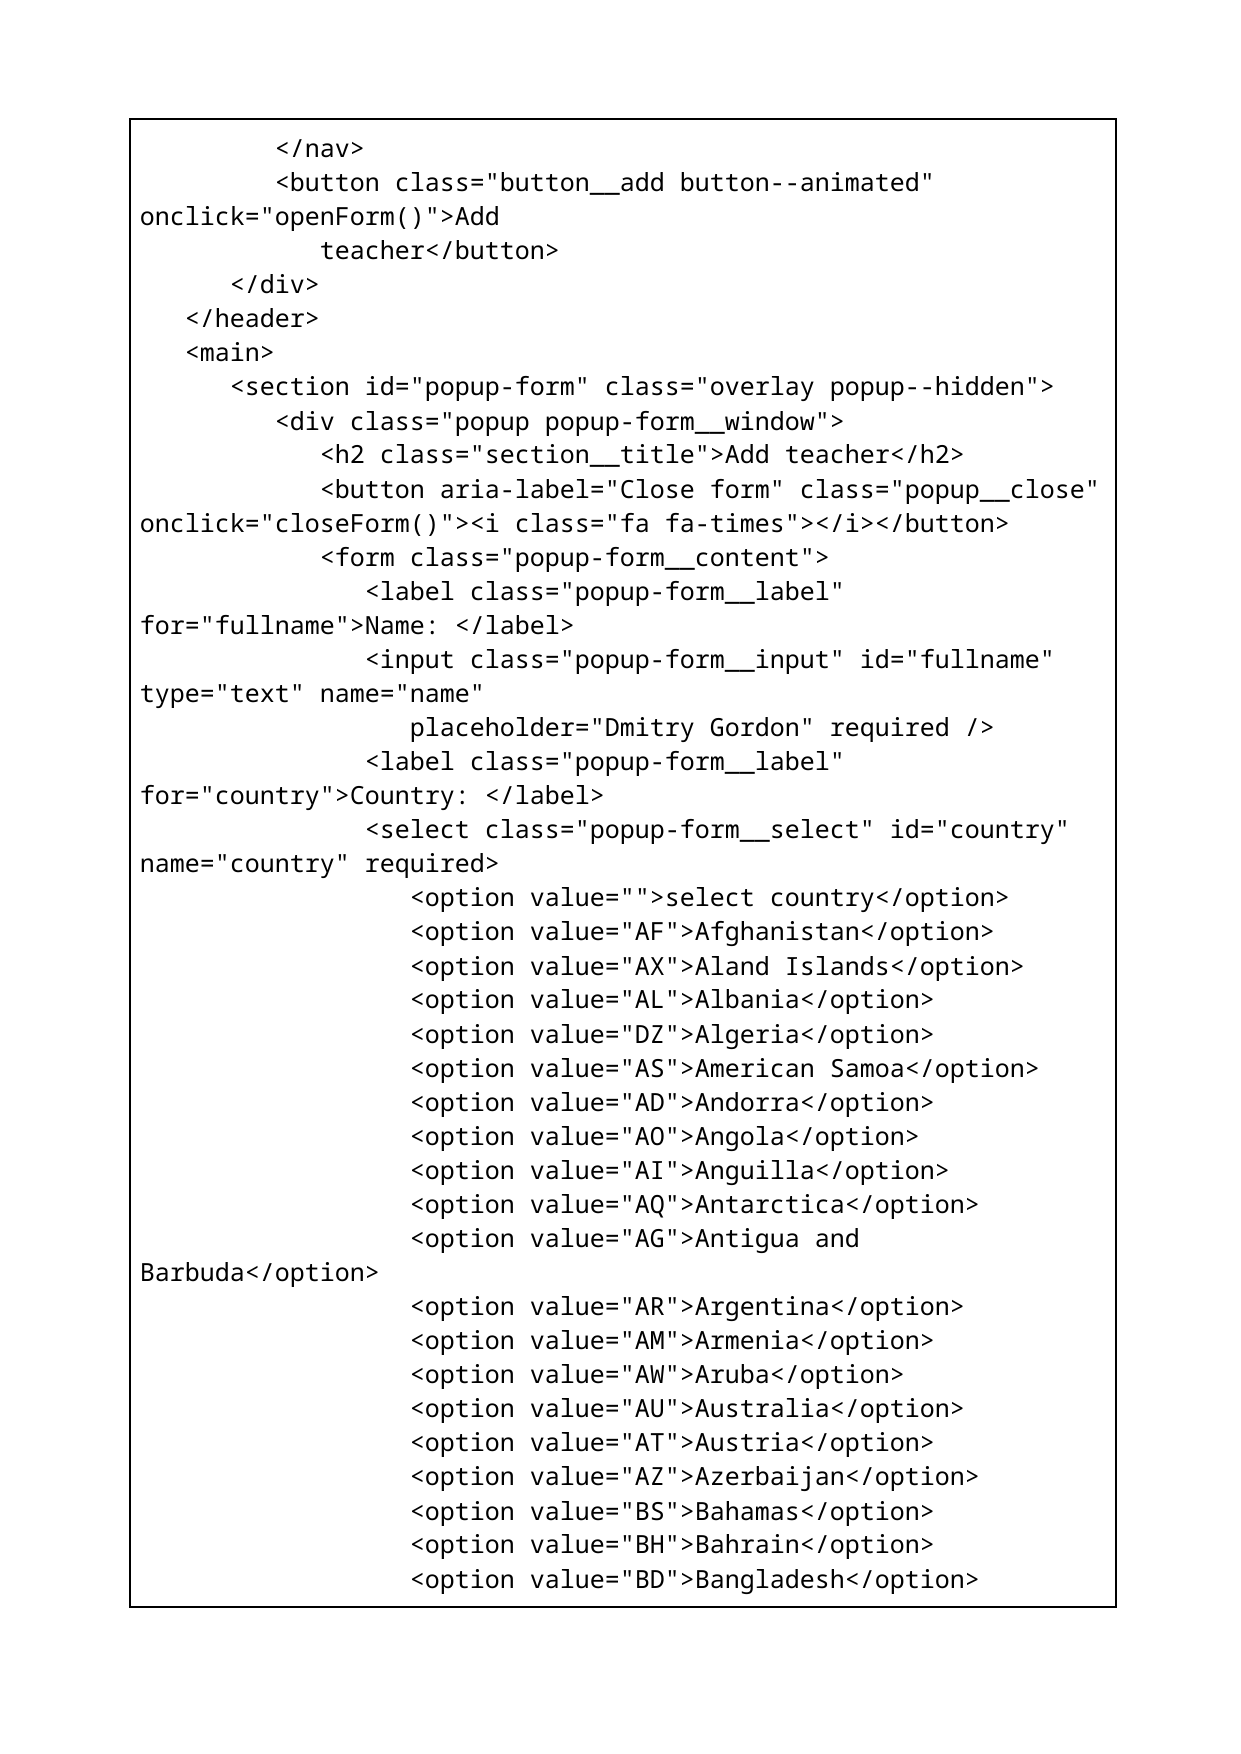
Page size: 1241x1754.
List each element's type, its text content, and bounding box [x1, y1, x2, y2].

table_cell </nav> <button class="button__add button--animated" onclick="openForm()">Add teacher</button> </div> </header> <main> <section id="popup-form" class="overlay popup--hidden"> <div class="popup popup-form__window"> <h2 class="section__title">Add teacher</h2> <button aria-label="Close form" class="popup__close" onclick="closeForm()"><i class="fa fa-times"></i></button> <form class="popup-form__content"> <label class="popup-form__label" for="fullname">Name: </label> <input class="popup-form__input" id="fullname" type="text" name="name" placeholder="Dmitry Gordon" required /> <label class="popup-form__label" for="country">Country: </label> <select class="popup-form__select" id="country" name="country" required> <option value="">select country</option> <option value="AF">Afghanistan</option> <option value="AX">Aland Islands</option> <option value="AL">Albania</option> <option value="DZ">Algeria</option> <option value="AS">American Samoa</option> <option value="AD">Andorra</option> <option value="AO">Angola</option> <option value="AI">Anguilla</option> <option value="AQ">Antarctica</option> <option value="AG">Antigua and Barbuda</option> <option value="AR">Argentina</option> <option value="AM">Armenia</option> <option value="AW">Aruba</option> <option value="AU">Australia</option> <option value="AT">Austria</option> <option value="AZ">Azerbaijan</option> <option value="BS">Bahamas</option> <option value="BH">Bahrain</option> <option value="BD">Bangladesh</option> [131, 120, 1115, 1606]
